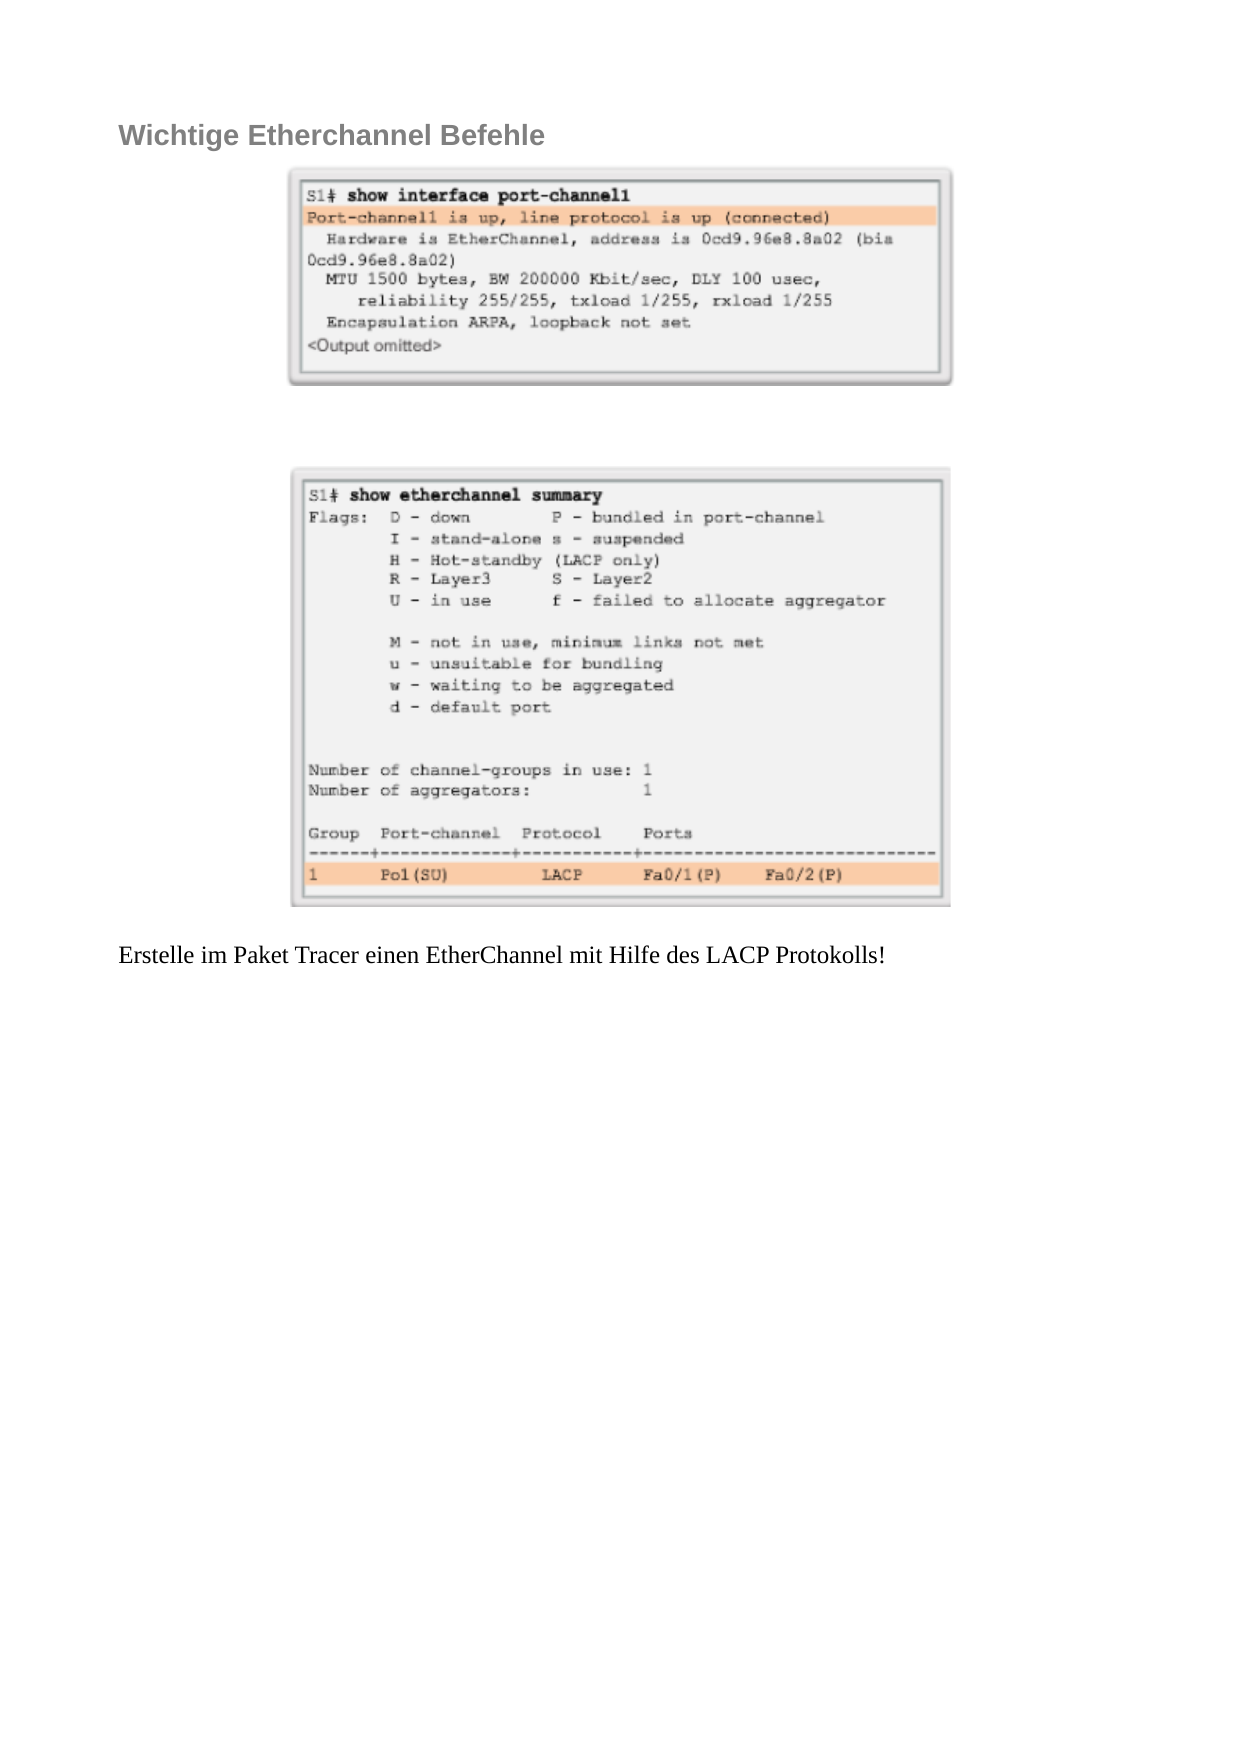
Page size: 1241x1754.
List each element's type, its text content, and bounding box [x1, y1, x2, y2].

subtitle Wichtige Etherchannel Befehle [118, 118, 1122, 152]
picture [285, 164, 955, 386]
picture [289, 466, 951, 907]
text Erstelle im Paket Tracer einen EtherChannel mit Hilfe des LACP Protokolls! [118, 940, 1122, 969]
